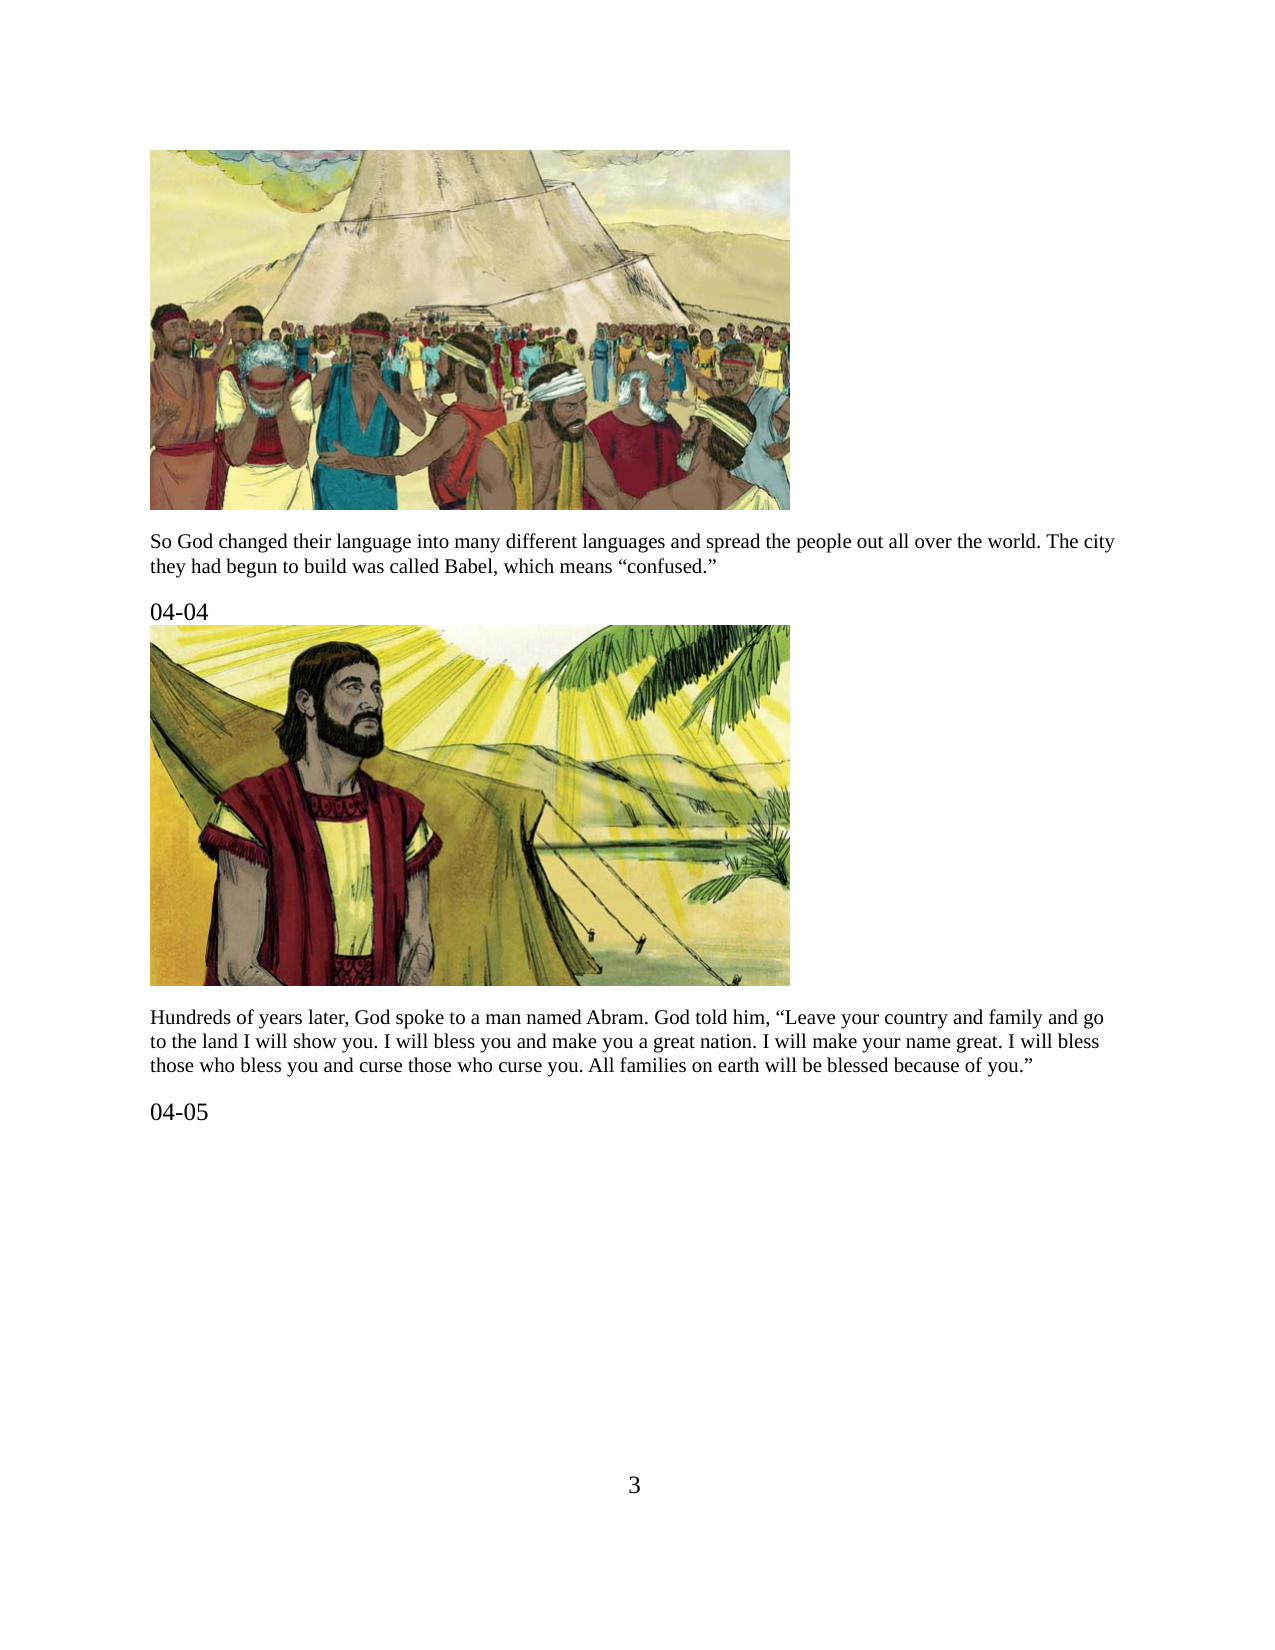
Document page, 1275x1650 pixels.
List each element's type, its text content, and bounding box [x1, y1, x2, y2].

picture [150, 625, 790, 986]
subtitle 04-05 [150, 1097, 1125, 1126]
subtitle 04-04 [150, 597, 1125, 626]
picture [150, 150, 790, 510]
text So God changed their language into many different languages and spread the people out all over the world. The city they had begun to build was called Babel, which means “confused.” [150, 529, 1125, 578]
text Hundreds of years later, God spoke to a man named Abram. God told him, “Leave your country and family and go to the land I will show you. I will bless you and make you a great nation. I will make your name great. I will bless those who bless you and curse those who curse you. All families on earth will be blessed because of you.” [150, 1005, 1125, 1077]
